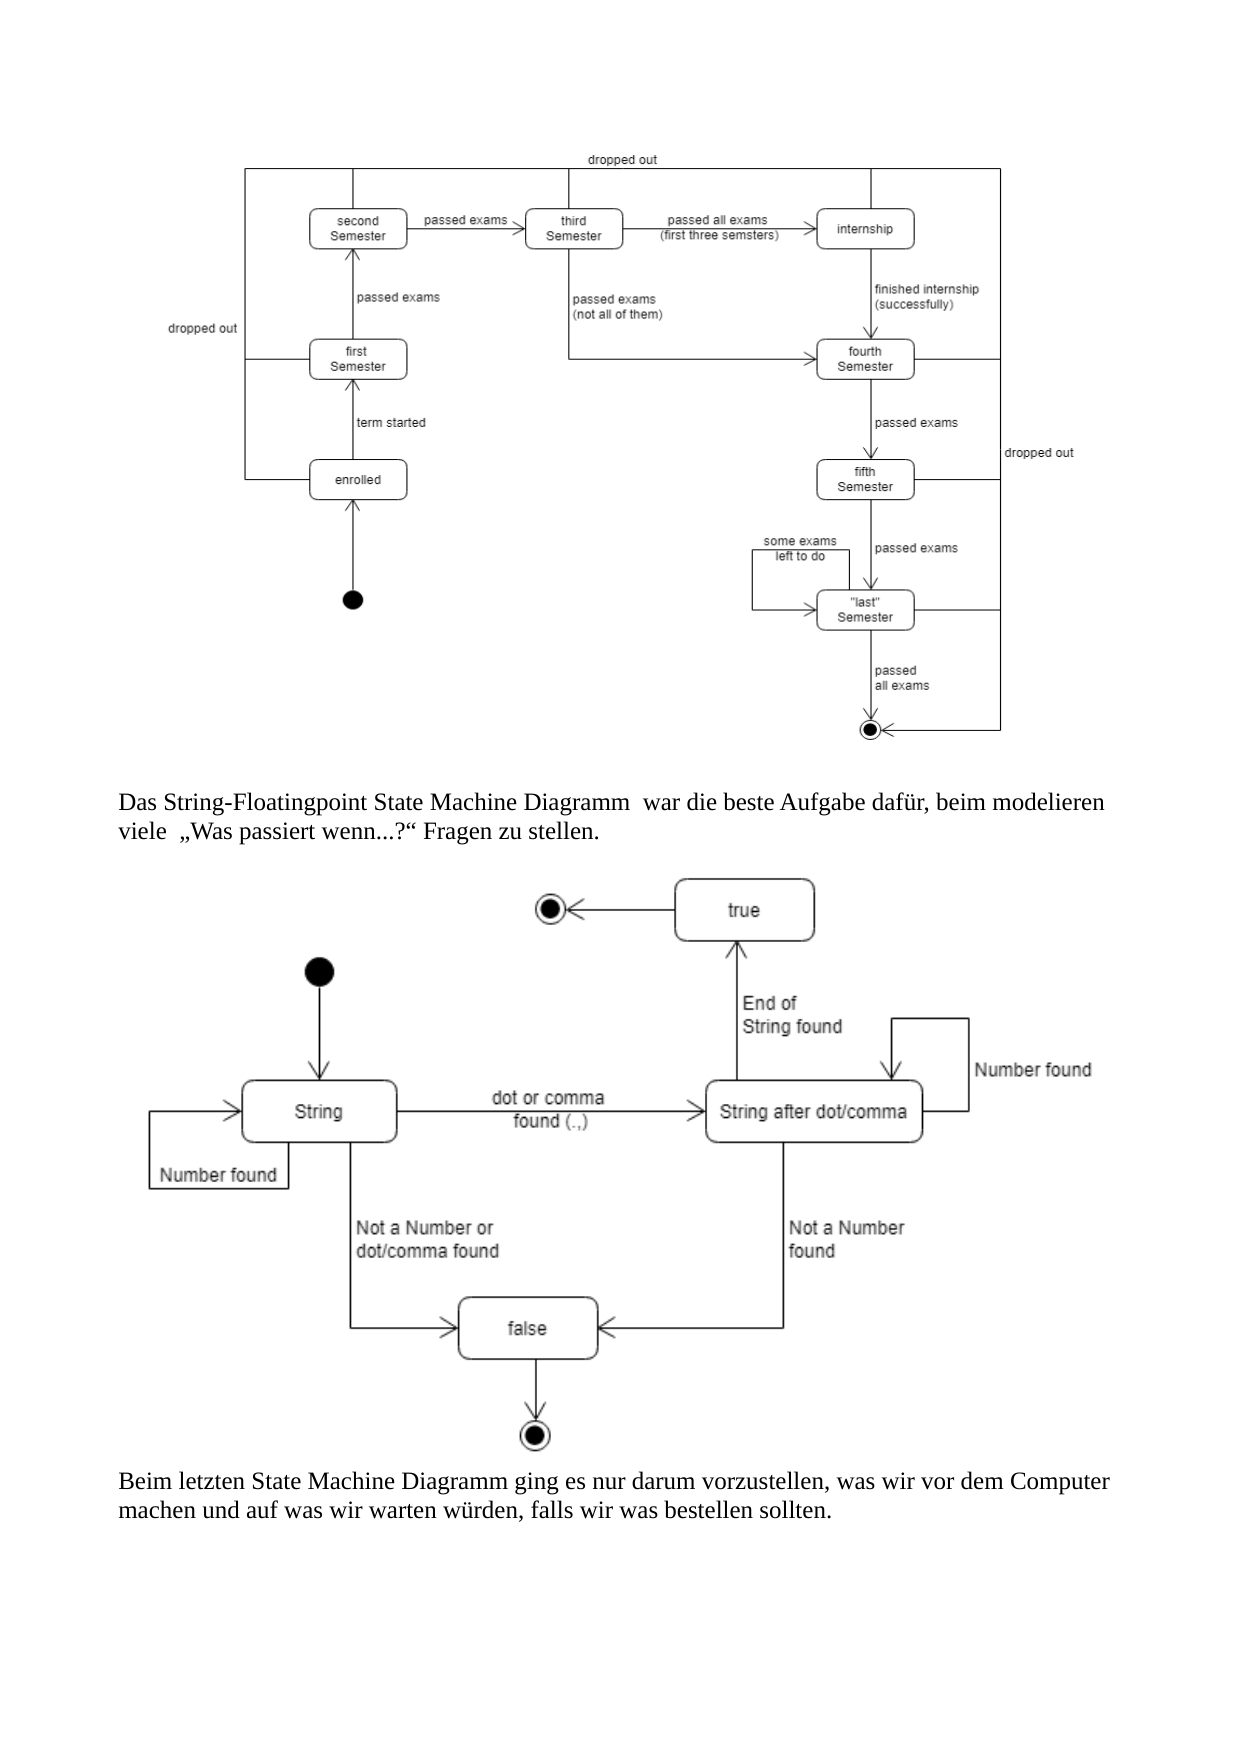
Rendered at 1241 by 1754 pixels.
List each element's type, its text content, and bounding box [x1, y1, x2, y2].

picture [142, 137, 1095, 759]
text Beim letzten State Machine Diagramm ging es nur darum vorzustellen, was wir vor dem Computer machen und auf was wir warten würden, falls wir was bestellen sollten. [118, 1467, 1122, 1524]
picture [118, 864, 1123, 1467]
text Das String-Floatingpoint State Machine Diagramm war die beste Aufgabe dafür, beim modelieren viele „Was passiert wenn...?“ Fragen zu stellen. [118, 787, 1122, 845]
